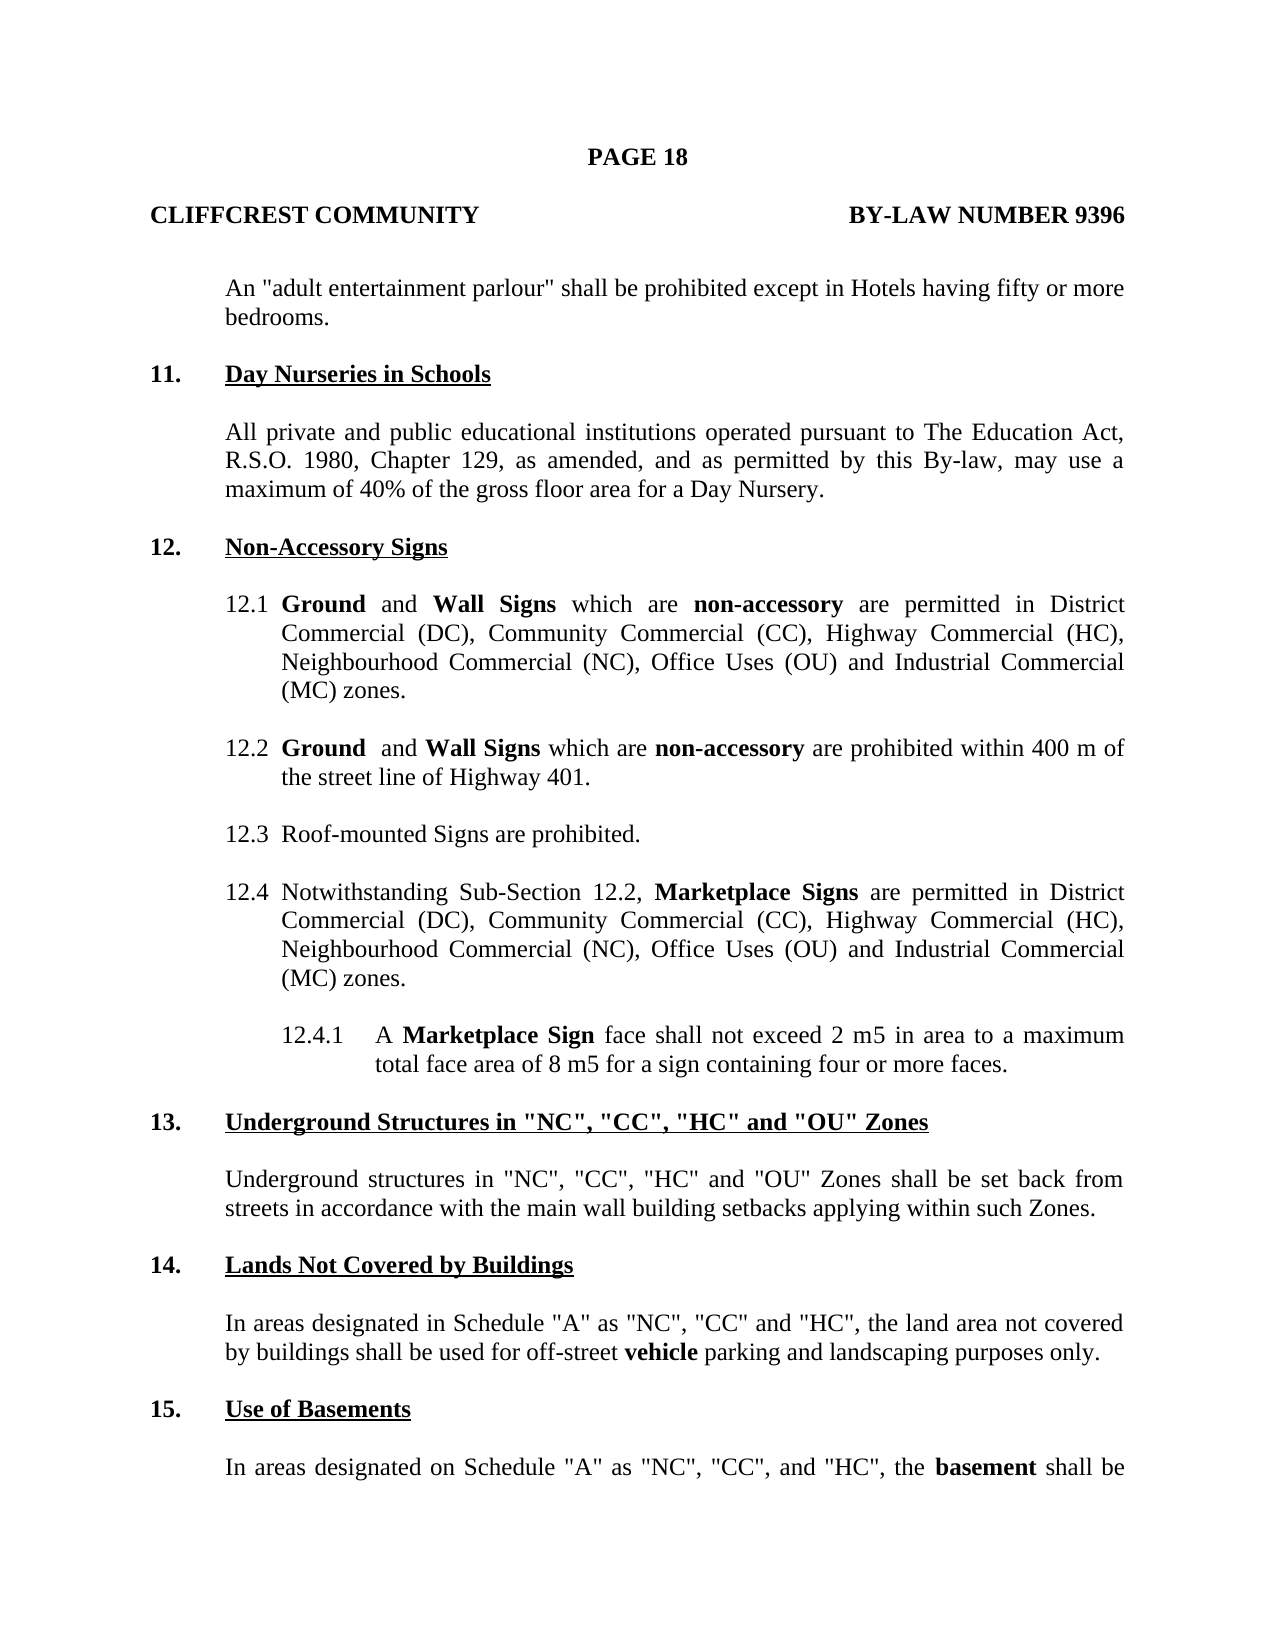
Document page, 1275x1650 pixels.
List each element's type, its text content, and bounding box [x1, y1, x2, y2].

subtitle 11. Day Nurseries in Schools [150, 359, 1125, 388]
text Underground structures in "NC", "CC", "HC" and "OU" Zones shall be set back from streets in accordance with the main wall building setbacks applying within such Zones. [225, 1164, 1125, 1222]
subtitle 14. Lands Not Covered by Buildings [150, 1250, 1125, 1279]
text 12.4 Notwithstanding Sub-Section 12.2, Marketplace Signs are permitted in District Commercial (DC), Community Commercial (CC), Highway Commercial (HC), Neighbourhood Commercial (NC), Office Uses (OU) and Industrial Commercial (MC) zones. [225, 877, 1125, 992]
subtitle 15. Use of Basements [150, 1394, 1125, 1423]
subtitle 13. Underground Structures in "NC", "CC", "HC" and "OU" Zones [150, 1107, 1125, 1135]
text In areas designated on Schedule "A" as "NC", "CC", and "HC", the basement shall be [225, 1452, 1125, 1480]
text 12.4.1 A Marketplace Sign face shall not exceed 2 m in area to a maximum total face area of 8 m for a sign containing four or more faces. [281, 1020, 1125, 1078]
text 12.2 Ground and Wall Signs which are non-accessory are prohibited within 400 m of the street line of Highway 401. [225, 733, 1125, 790]
text All private and public educational institutions operated pursuant to The Education Act, R.S.O. 1980, Chapter 129, as amended, and as permitted by this By-law, may use a maximum of 40% of the gross floor area for a Day Nursery. [225, 417, 1125, 503]
text 12.3 Roof-mounted Signs are prohibited. [225, 819, 1125, 848]
text In areas designated in Schedule "A" as "NC", "CC" and "HC", the land area not covered by buildings shall be used for off-street vehicle parking and landscaping purposes only. [225, 1308, 1125, 1365]
subtitle 12. Non-Accessory Signs [150, 532, 1125, 560]
text An "adult entertainment parlour" shall be prohibited except in Hotels having fifty or more bedrooms. [225, 273, 1125, 330]
text 12.1 Ground and Wall Signs which are non-accessory are permitted in District Commercial (DC), Community Commercial (CC), Highway Commercial (HC), Neighbourhood Commercial (NC), Office Uses (OU) and Industrial Commercial (MC) zones. [225, 589, 1125, 704]
